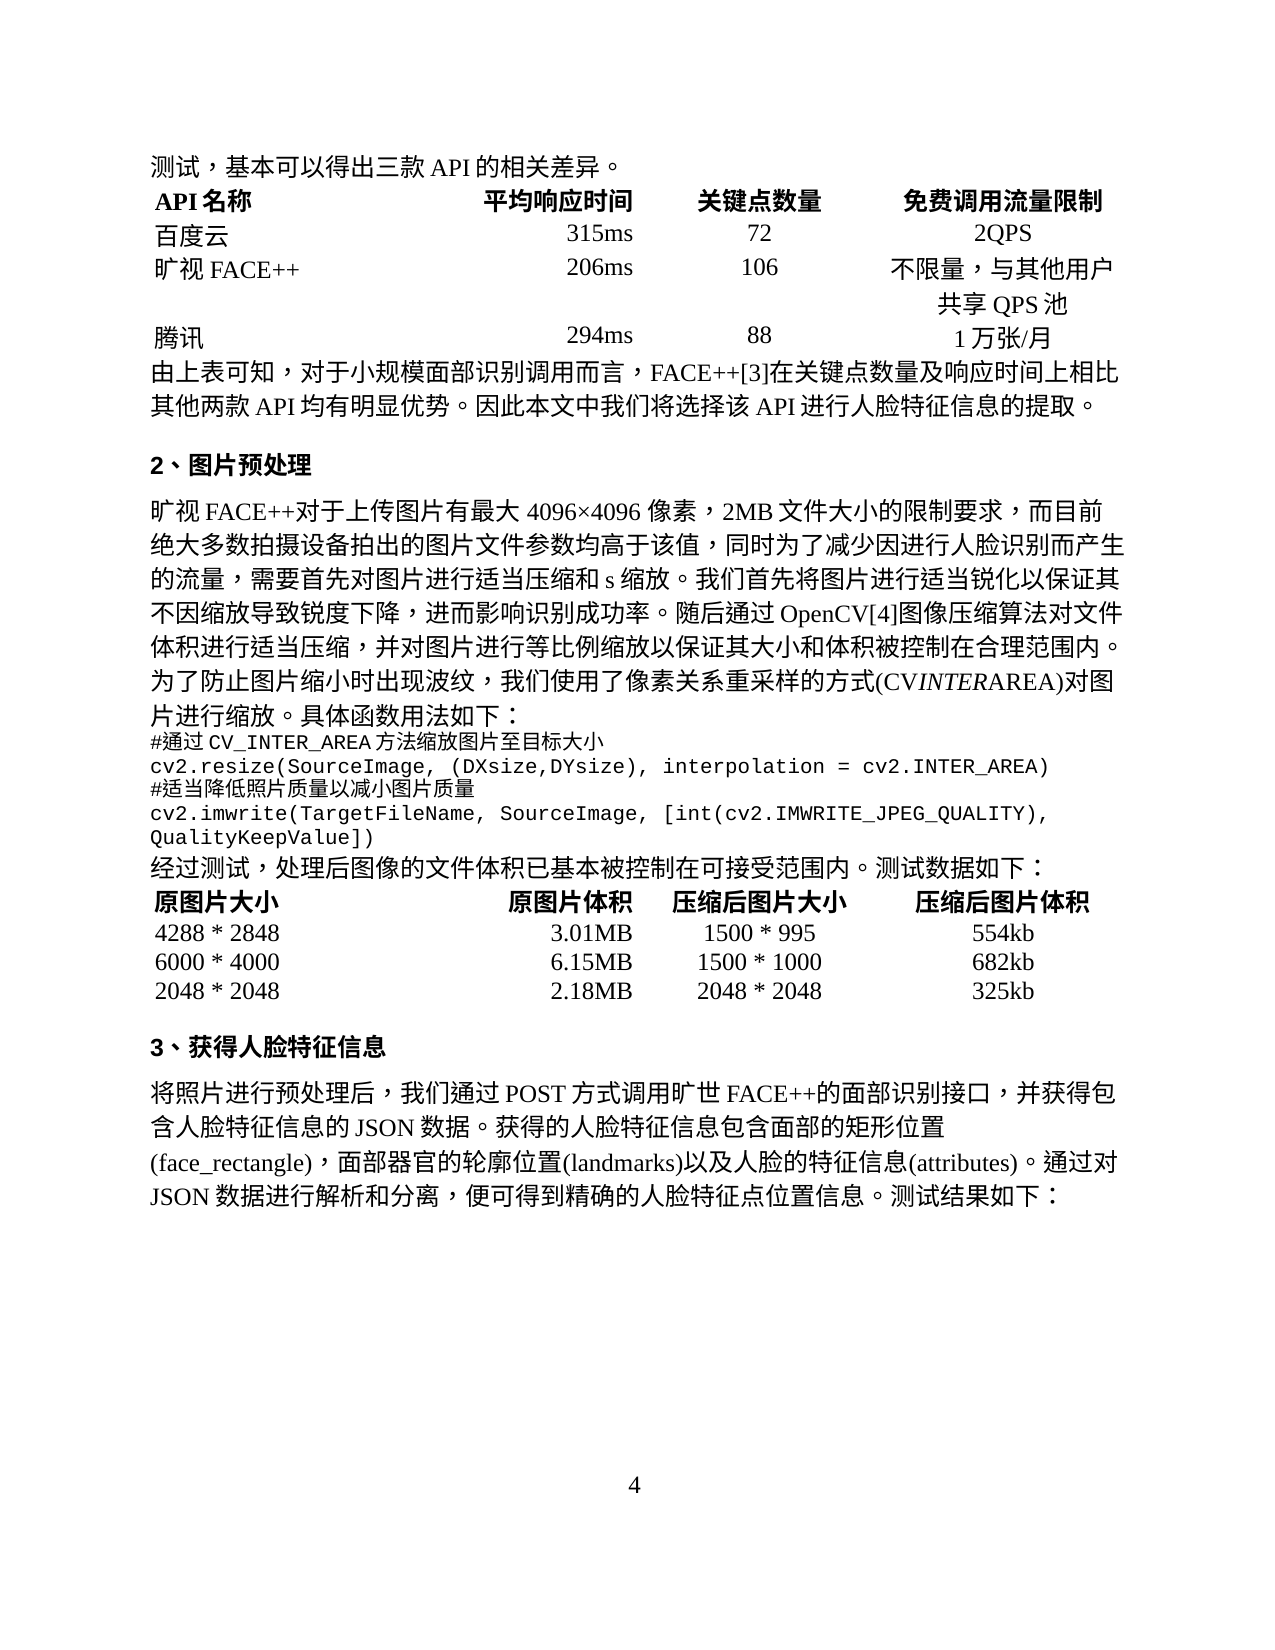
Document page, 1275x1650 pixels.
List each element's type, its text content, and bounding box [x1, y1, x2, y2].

text cv2.imwrite(TargetFileName, SourceImage, [int(cv2.IMWRITE_JPEG_QUALITY), QualityKeepValue]) [150, 803, 1125, 850]
text cv2.resize(SourceImage, (DXsize,DYsize), interpolation = cv2.INTER_AREA) [150, 756, 1125, 779]
table_cell 百度云 [150, 218, 394, 252]
table_cell 1500 * 1000 [638, 947, 881, 976]
text 将照片进行预处理后，我们通过POST方式调用旷世FACE++的面部识别接口，并获得包含人脸特征信息的JSON数据。获得的人脸特征信息包含面部的矩形位置(face_rectangle)，面部器官的轮廓位置(landmarks)以及人脸的特征信息(attributes)。通过对JSON数据进行解析和分离，便可得到精确的人脸特征点位置信息。测试结果如下： [150, 1076, 1125, 1212]
table_cell 2QPS [881, 218, 1125, 252]
table_cell 206ms [394, 252, 637, 320]
table_cell 72 [638, 218, 881, 252]
table_cell 682kb [881, 947, 1125, 976]
table_cell 3.01MB [394, 919, 637, 947]
table_header 原图片体积 [394, 885, 637, 918]
text #通过CV_INTER_AREA方法缩放图片至目标大小 [150, 732, 1125, 756]
table_cell 315ms [394, 218, 637, 252]
table_cell 6000 * 4000 [150, 947, 394, 976]
table_cell 2048 * 2048 [150, 976, 394, 1005]
table_header 压缩后图片大小 [638, 885, 881, 918]
table_header API名称 [150, 184, 394, 218]
table_header 原图片大小 [150, 885, 394, 918]
table_cell 腾讯 [150, 320, 394, 354]
table_cell 6.15MB [394, 947, 637, 976]
table_cell 1万张/月 [881, 320, 1125, 354]
text 测试，基本可以得出三款API的相关差异。 [150, 150, 1125, 184]
table_cell 106 [638, 252, 881, 320]
text 经过测试，处理后图像的文件体积已基本被控制在可接受范围内。测试数据如下： [150, 850, 1125, 884]
table_cell 88 [638, 320, 881, 354]
table_cell 4288 * 2848 [150, 919, 394, 947]
table_cell 554kb [881, 919, 1125, 947]
text 旷视FACE++对于上传图片有最大 4096×4096 像素，2MB文件大小的限制要求，而目前绝大多数拍摄设备拍出的图片文件参数均高于该值，同时为了减少因进行人脸识别而产生的流量，需要首先对图片进行适当压缩和s缩放。我们首先将图片进行适当锐化以保证其不因缩放导致锐度下降，进而影响识别成功率。随后通过OpenCV[4]图像压缩算法对文件体积进行适当压缩，并对图片进行等比例缩放以保证其大小和体积被控制在合理范围内。为了防止图片缩小时出现波纹，我们使用了像素关系重采样的方式(CVINTERAREA)对图片进行缩放。具体函数用法如下： [150, 494, 1125, 732]
table_cell 不限量，与其他用户共享QPS池 [881, 252, 1125, 320]
subtitle 2、图片预处理 [150, 447, 1125, 481]
table_cell 2048 * 2048 [638, 976, 881, 1005]
subtitle 3、获得人脸特征信息 [150, 1030, 1125, 1063]
table_cell 2.18MB [394, 976, 637, 1005]
table_cell 325kb [881, 976, 1125, 1005]
table_header 免费调用流量限制 [881, 184, 1125, 218]
table_cell 294ms [394, 320, 637, 354]
table_header 压缩后图片体积 [881, 885, 1125, 918]
table_cell 1500 * 995 [638, 919, 881, 947]
table_header 平均响应时间 [394, 184, 637, 218]
table_header 关键点数量 [638, 184, 881, 218]
text 由上表可知，对于小规模面部识别调用而言，FACE++[3]在关键点数量及响应时间上相比其他两款API均有明显优势。因此本文中我们将选择该API进行人脸特征信息的提取。 [150, 354, 1125, 422]
table_cell 旷视FACE++ [150, 252, 394, 320]
text #适当降低照片质量以减小图片质量 [150, 779, 1125, 803]
